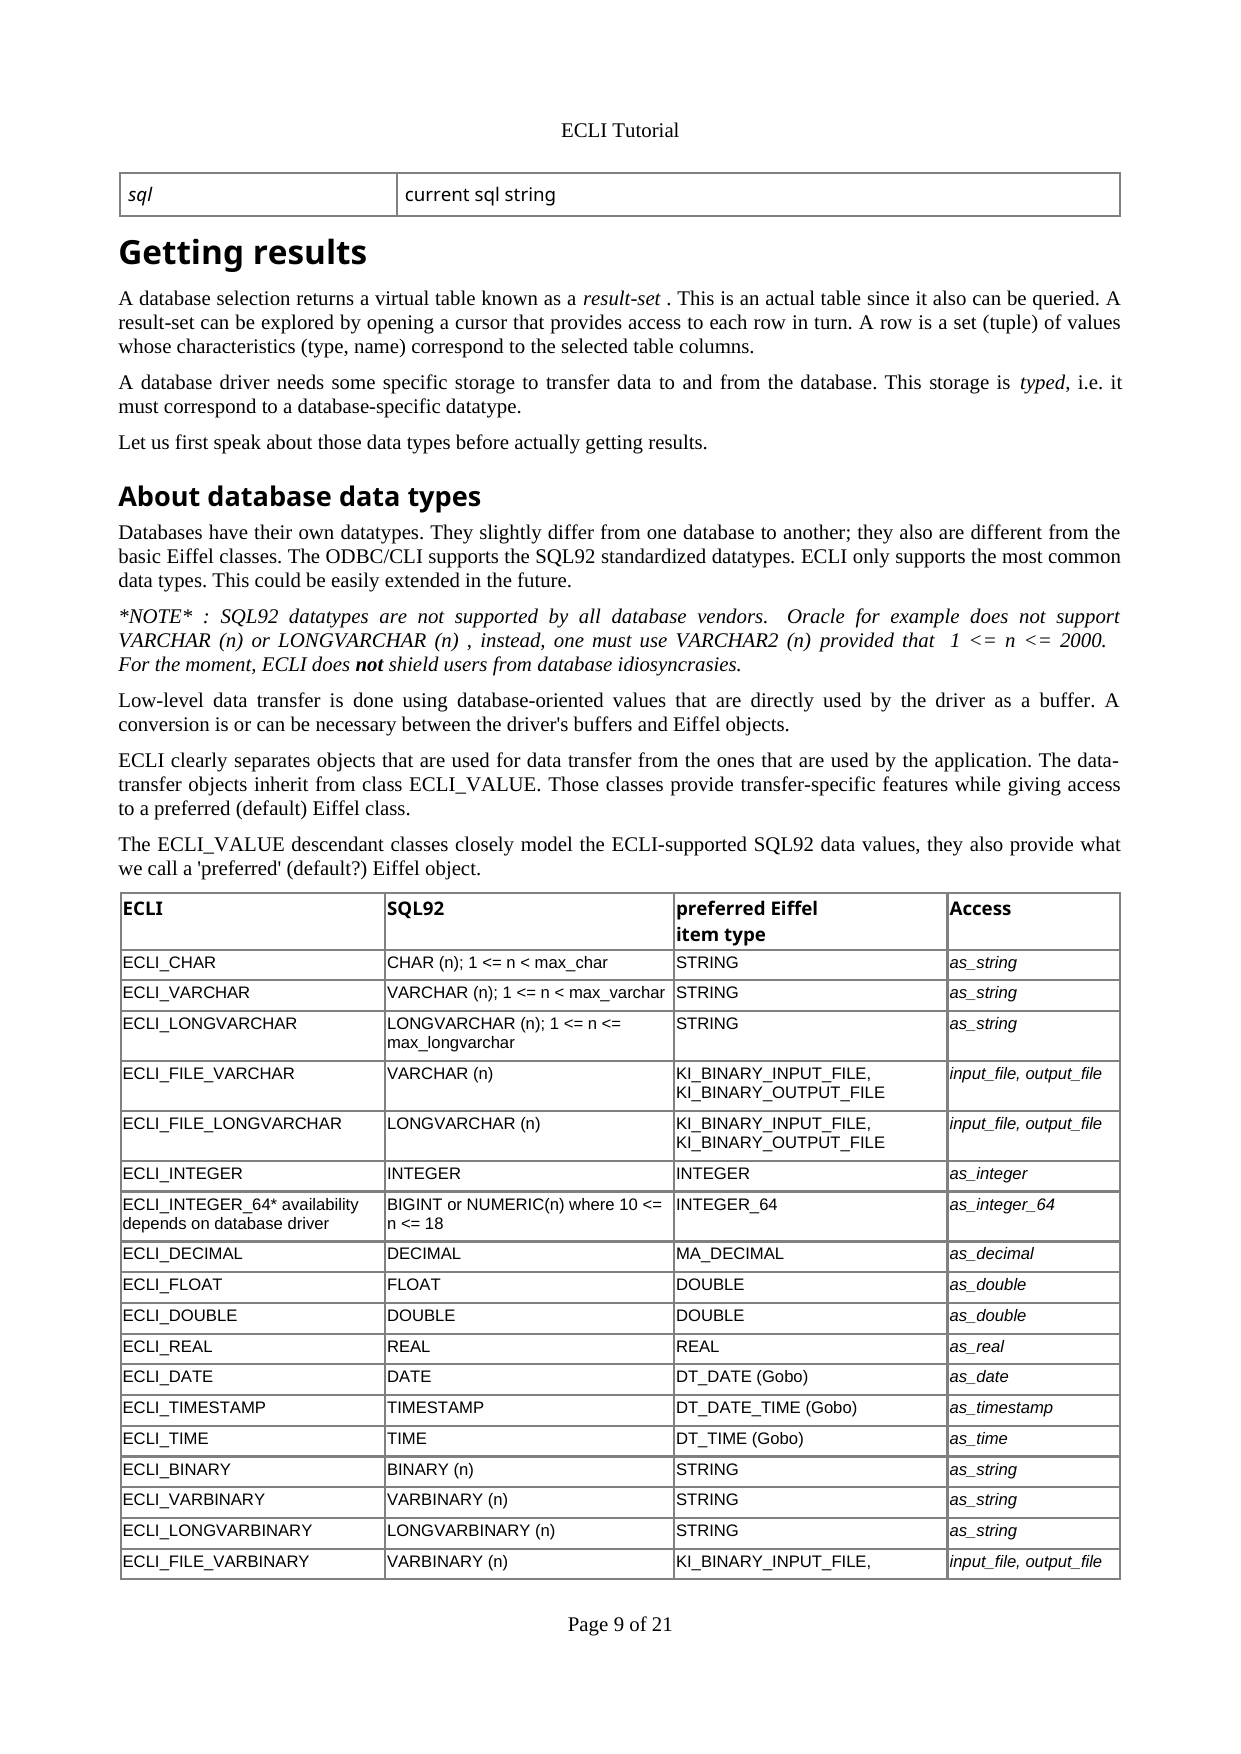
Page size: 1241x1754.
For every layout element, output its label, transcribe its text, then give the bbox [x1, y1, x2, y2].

text Low-level data transfer is done using database-oriented values that are directly used by the driver as a buffer. A conversion is or can be necessary between the driver's buffers and Eiffel objects. [118, 688, 1122, 736]
table_cell ECLI_BINARY [122, 1458, 384, 1486]
table_cell ECLI_VARCHAR [122, 981, 384, 1010]
table_cell DOUBLE [386, 1304, 673, 1332]
table_cell ECLI_REAL [122, 1335, 384, 1363]
table_cell INTEGER [675, 1162, 946, 1190]
table_cell ECLI_FILE_VARCHAR [122, 1062, 384, 1110]
table_cell as_string [949, 1012, 1119, 1060]
table_cell STRING [675, 1458, 946, 1486]
table_cell as_string [949, 951, 1119, 979]
table_cell STRING [675, 981, 946, 1010]
text Databases have their own datatypes. They slightly differ from one database to another; they also are different from the basic Eiffel classes. The ODBC/CLI supports the SQL92 standardized datatypes. ECLI only supports the most common data types. This could be easily extended in the future. [118, 520, 1122, 592]
table_header ECLI [122, 894, 384, 948]
table_cell MA_DECIMAL [675, 1243, 946, 1271]
table_cell ECLI_DOUBLE [122, 1304, 384, 1332]
table_cell REAL [386, 1335, 673, 1363]
table_cell STRING [675, 1488, 946, 1517]
table_cell INTEGER_64 [675, 1193, 946, 1240]
table_cell as_string [949, 1519, 1119, 1548]
table_cell TIMESTAMP [386, 1396, 673, 1425]
table_cell CHAR (n); 1 <= n < max_char [386, 951, 673, 979]
table_cell ECLI_FILE_LONGVARCHAR [122, 1112, 384, 1160]
table_cell ECLI_INTEGER [122, 1162, 384, 1190]
table_cell input_file, output_file [949, 1062, 1119, 1110]
table_cell VARBINARY (n) [386, 1488, 673, 1517]
table_cell ECLI_LONGVARCHAR [122, 1012, 384, 1060]
table_cell VARCHAR (n); 1 <= n < max_varchar [386, 981, 673, 1010]
table_cell as_date [949, 1365, 1119, 1394]
text *NOTE* : SQL92 datatypes are not supported by all database vendors. Oracle for example does not support VARCHAR (n) or LONGVARCHAR (n) , instead, one must use VARCHAR2 (n) provided that 1 <= n <= 2000. For the moment, ECLI does not shield users from database idiosyncrasies. [118, 604, 1122, 676]
table_cell FLOAT [386, 1273, 673, 1302]
table_cell as_integer [949, 1162, 1119, 1190]
table_cell as_decimal [949, 1243, 1119, 1271]
table_cell as_string [949, 981, 1119, 1010]
text Let us first speak about those data types before actually getting results. [118, 430, 1122, 454]
table_cell input_file, output_file [949, 1112, 1119, 1160]
subtitle About database data types [118, 477, 1122, 514]
table_cell ECLI_VARBINARY [122, 1488, 384, 1517]
table_cell ECLI_TIME [122, 1427, 384, 1455]
table_cell INTEGER [386, 1162, 673, 1190]
table_cell as_string [949, 1458, 1119, 1486]
table_cell as_timestamp [949, 1396, 1119, 1425]
text ECLI clearly separates objects that are used for data transfer from the ones that are used by the application. The data-transfer objects inherit from class ECLI_VALUE. Those classes provide transfer-specific features while giving access to a preferred (default) Eiffel class. [118, 748, 1122, 820]
table_cell DOUBLE [675, 1304, 946, 1332]
table_cell DOUBLE [675, 1273, 946, 1302]
table_cell LONGVARBINARY (n) [386, 1519, 673, 1548]
table_cell sql [121, 174, 396, 215]
subtitle Getting results [118, 229, 1122, 274]
table_cell REAL [675, 1335, 946, 1363]
table_header preferred Eiffel item type [675, 894, 946, 948]
table_cell KI_BINARY_INPUT_FILE, KI_BINARY_OUTPUT_FILE [675, 1062, 946, 1110]
table_cell DT_DATE_TIME (Gobo) [675, 1396, 946, 1425]
table_cell KI_BINARY_INPUT_FILE, KI_BINARY_OUTPUT_FILE [675, 1112, 946, 1160]
table_cell as_real [949, 1335, 1119, 1363]
table_cell as_string [949, 1488, 1119, 1517]
table_cell as_double [949, 1304, 1119, 1332]
table_cell ECLI_INTEGER_64* availability depends on database driver [122, 1193, 384, 1240]
table_cell ECLI_DATE [122, 1365, 384, 1394]
table_cell DATE [386, 1365, 673, 1394]
table_cell current sql string [398, 174, 1119, 215]
table_cell STRING [675, 1519, 946, 1548]
table_cell ECLI_CHAR [122, 951, 384, 979]
table_cell TIME [386, 1427, 673, 1455]
text The ECLI_VALUE descendant classes closely model the ECLI-supported SQL92 data values, they also provide what we call a 'preferred' (default?) Eiffel object. [118, 832, 1122, 880]
table_header Access [949, 894, 1119, 948]
table_cell VARCHAR (n) [386, 1062, 673, 1110]
table_cell KI_BINARY_INPUT_FILE, [675, 1550, 946, 1578]
text A database driver needs some specific storage to transfer data to and from the database. This storage is typed, i.e. it must correspond to a database-specific datatype. [118, 370, 1122, 418]
text A database selection returns a virtual table known as a result-set . This is an actual table since it also can be queried. A result-set can be explored by opening a cursor that provides access to each row in turn. A row is a set (tuple) of values whose characteristics (type, name) correspond to the selected table columns. [118, 286, 1122, 358]
table_cell DT_DATE (Gobo) [675, 1365, 946, 1394]
table_cell as_time [949, 1427, 1119, 1455]
table_cell ECLI_FILE_VARBINARY [122, 1550, 384, 1578]
table_cell LONGVARCHAR (n) [386, 1112, 673, 1160]
table_cell ECLI_DECIMAL [122, 1243, 384, 1271]
table_cell input_file, output_file [949, 1550, 1119, 1578]
table_cell DT_TIME (Gobo) [675, 1427, 946, 1455]
table_cell STRING [675, 951, 946, 979]
table_cell LONGVARCHAR (n); 1 <= n <= max_longvarchar [386, 1012, 673, 1060]
table_cell ECLI_LONGVARBINARY [122, 1519, 384, 1548]
table_cell ECLI_TIMESTAMP [122, 1396, 384, 1425]
table_cell DECIMAL [386, 1243, 673, 1271]
table_cell as_integer_64 [949, 1193, 1119, 1240]
table_cell STRING [675, 1012, 946, 1060]
table_header SQL92 [386, 894, 673, 948]
table_cell BINARY (n) [386, 1458, 673, 1486]
table_cell ECLI_FLOAT [122, 1273, 384, 1302]
table_cell BIGINT or NUMERIC(n) where 10 <= n <= 18 [386, 1193, 673, 1240]
table_cell VARBINARY (n) [386, 1550, 673, 1578]
table_cell as_double [949, 1273, 1119, 1302]
